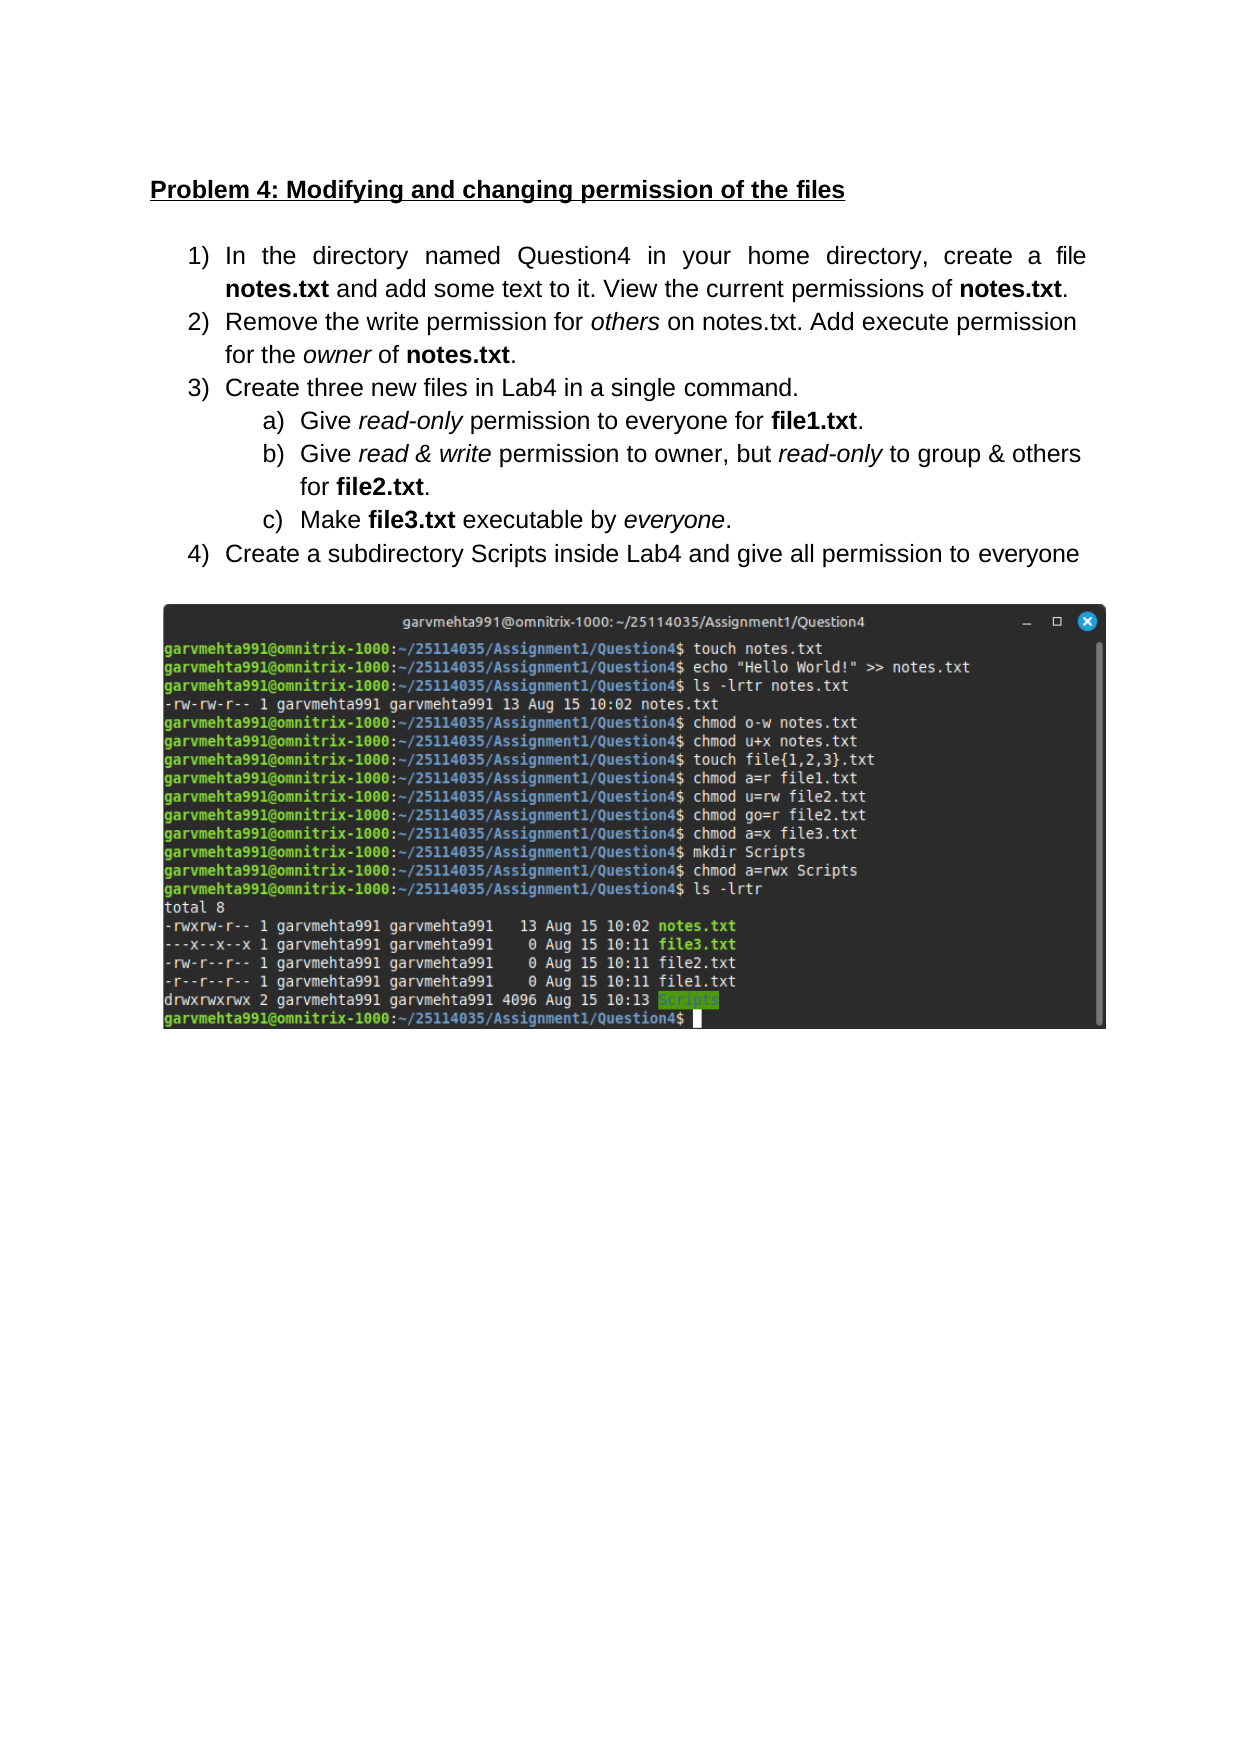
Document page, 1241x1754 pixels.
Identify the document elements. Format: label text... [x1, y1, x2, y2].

list Create three new files in Lab4 in a single command. [187, 373, 1093, 402]
picture [163, 604, 1106, 1029]
list Create a subdirectory Scripts inside Lab4 and give all permission to everyone [187, 538, 1093, 567]
list In the directory named Question4 in your home directory, create a file [187, 241, 1093, 270]
text notes.txt and add some text to it. View the current permissions of notes.txt. [225, 274, 1093, 303]
subtitle Problem 4: Modifying and changing permission of the files [150, 175, 1093, 204]
list Remove the write permission for others on notes.txt. Add execute permission for the owner of notes.txt. [187, 307, 1088, 369]
list Give read-only permission to everyone for file1.txt. [262, 406, 1093, 435]
list Make file3.txt executable by everyone. [262, 505, 1093, 534]
list Give read & write permission to owner, but read-only to group & others for file2.txt. [262, 439, 1088, 501]
